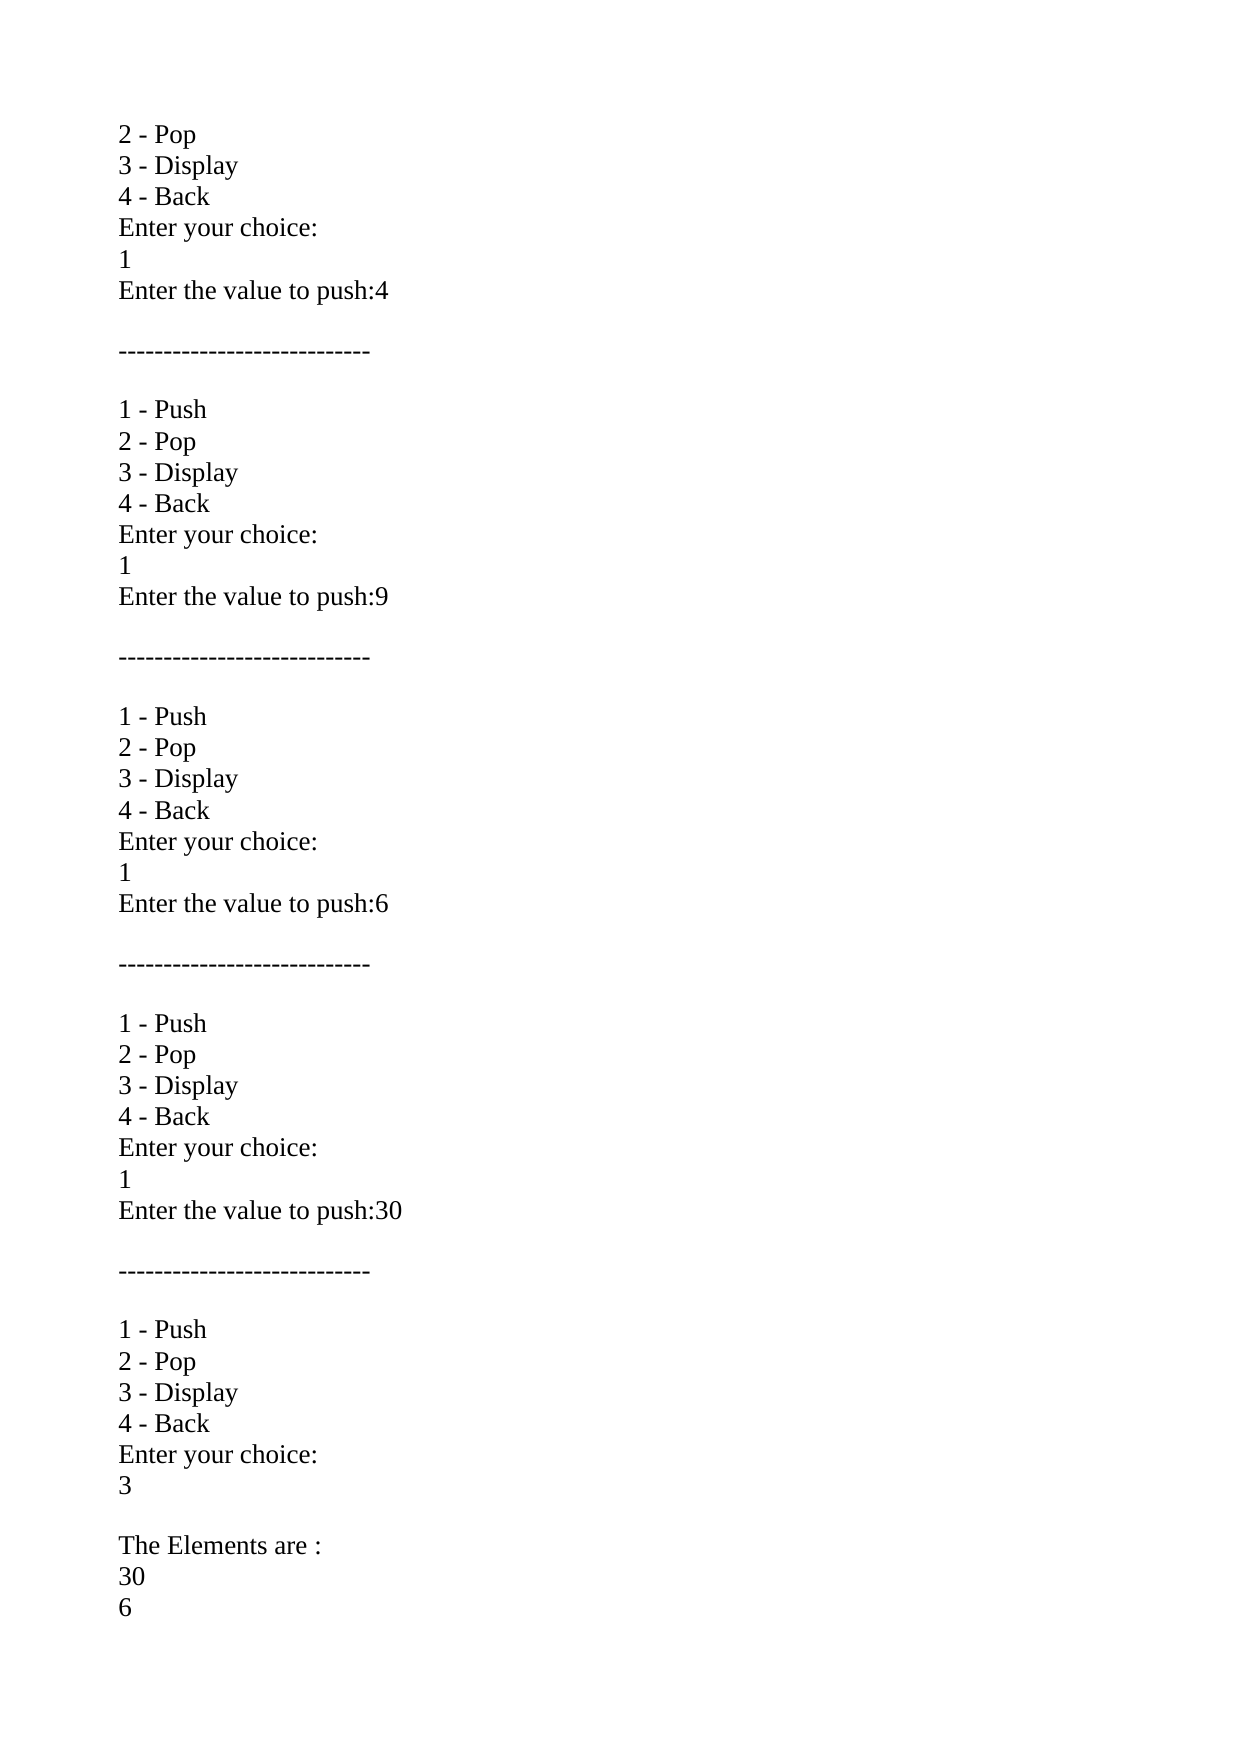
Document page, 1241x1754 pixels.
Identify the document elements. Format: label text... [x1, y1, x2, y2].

text 1 [118, 549, 1122, 581]
text 1 [118, 856, 1122, 887]
text Enter your choice: [118, 518, 1122, 549]
text Enter the value to push:9 [118, 581, 1122, 612]
text 2 - Pop [118, 731, 1122, 763]
text 1 [118, 1163, 1122, 1194]
text ---------------------------- [118, 1254, 1122, 1285]
text Enter the value to push:30 [118, 1194, 1122, 1225]
text 2 - Pop [118, 1345, 1122, 1376]
text 2 - Pop [118, 425, 1122, 456]
text 4 - Back [118, 794, 1122, 825]
text 6 [118, 1592, 1122, 1623]
text 2 - Pop [118, 1038, 1122, 1069]
text Enter your choice: [118, 1438, 1122, 1469]
text Enter the value to push:4 [118, 274, 1122, 305]
text Enter your choice: [118, 825, 1122, 856]
text 3 - Display [118, 1069, 1122, 1100]
text 30 [118, 1560, 1122, 1592]
text 3 - Display [118, 456, 1122, 487]
text 4 - Back [118, 1407, 1122, 1438]
text 1 - Push [118, 1007, 1122, 1038]
text Enter your choice: [118, 212, 1122, 243]
text 3 - Display [118, 1376, 1122, 1407]
text 2 - Pop [118, 118, 1122, 149]
text 3 - Display [118, 763, 1122, 794]
text 1 - Push [118, 700, 1122, 731]
text 3 [118, 1469, 1122, 1501]
text Enter your choice: [118, 1132, 1122, 1163]
text 4 - Back [118, 487, 1122, 518]
text 3 - Display [118, 149, 1122, 180]
text 1 - Push [118, 394, 1122, 425]
text 1 - Push [118, 1314, 1122, 1345]
text ---------------------------- [118, 640, 1122, 672]
text Enter the value to push:6 [118, 887, 1122, 918]
text ---------------------------- [118, 947, 1122, 978]
text 4 - Back [118, 180, 1122, 212]
text The Elements are : [118, 1529, 1122, 1560]
text 4 - Back [118, 1100, 1122, 1132]
text ---------------------------- [118, 334, 1122, 365]
text 1 [118, 243, 1122, 274]
